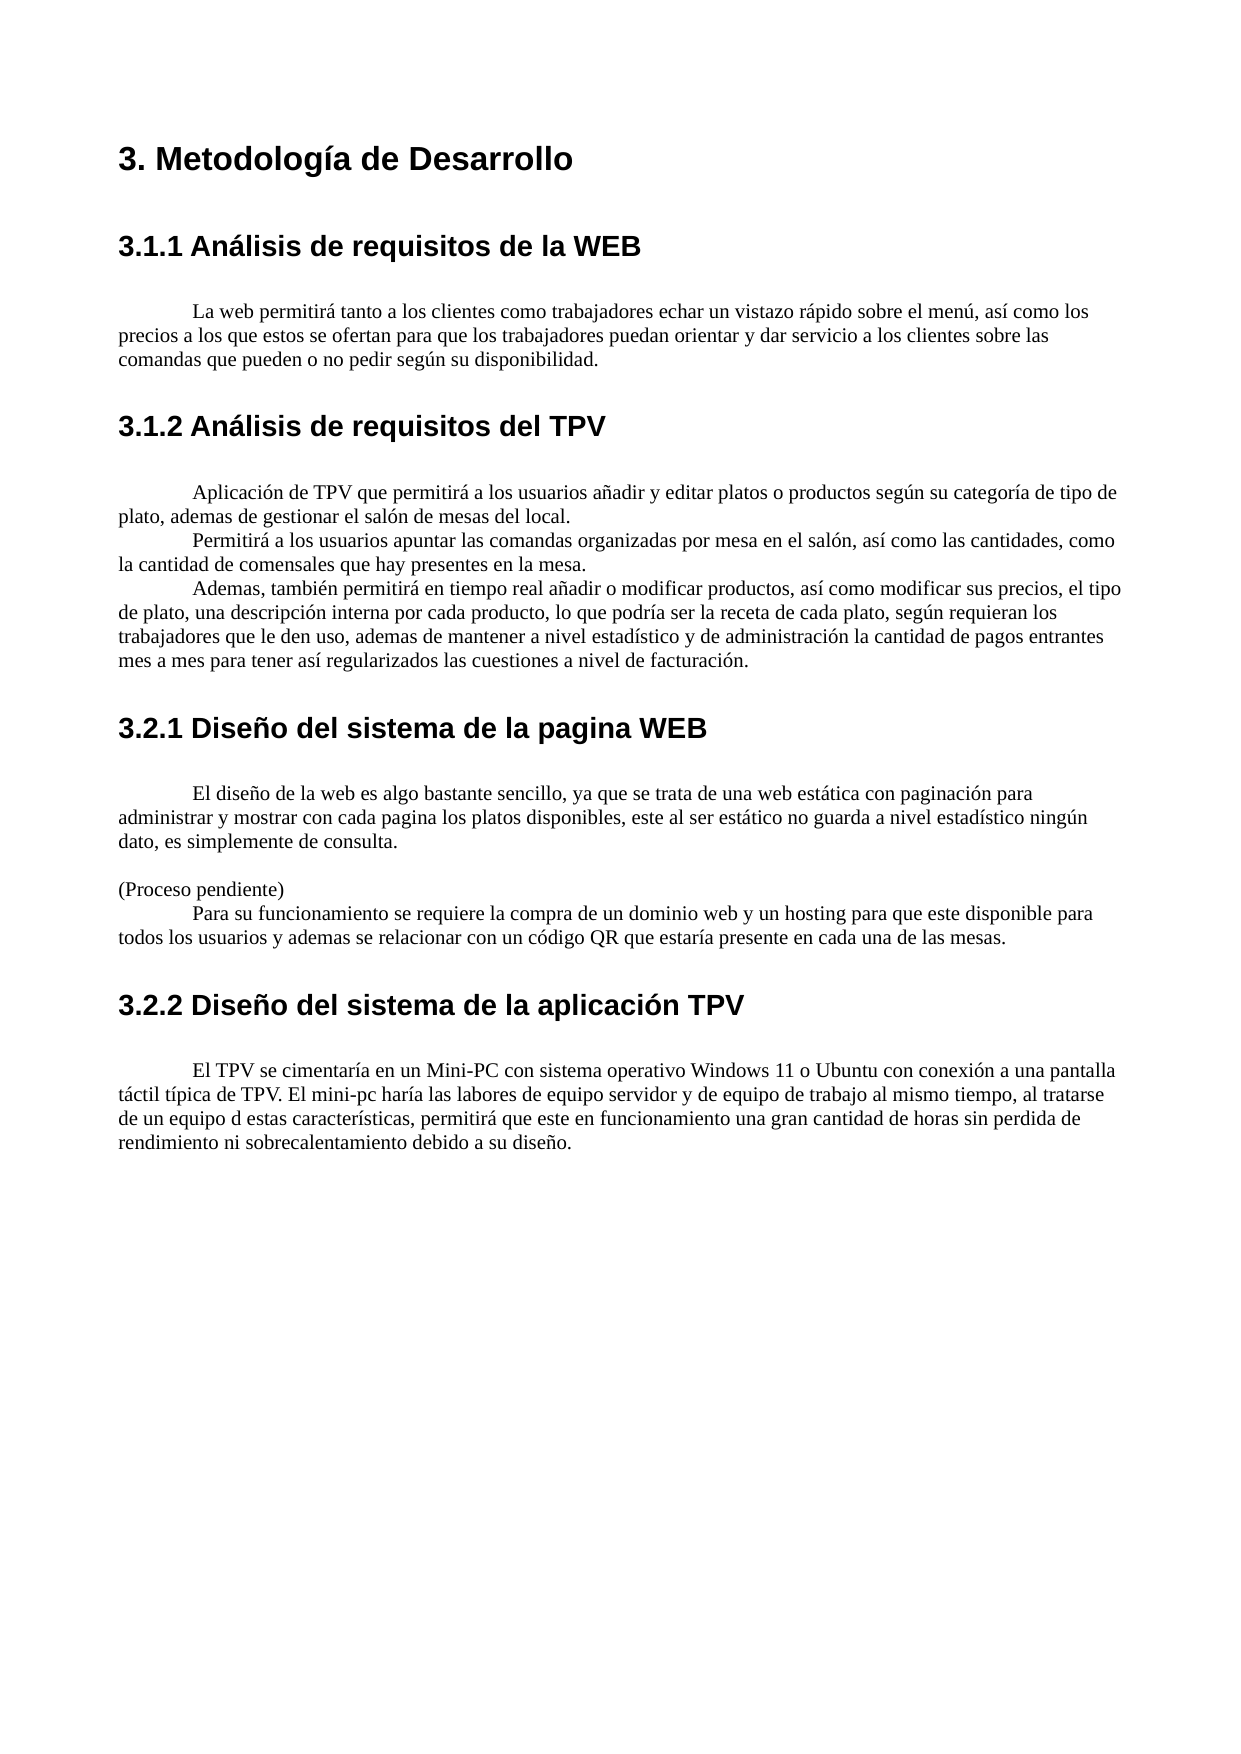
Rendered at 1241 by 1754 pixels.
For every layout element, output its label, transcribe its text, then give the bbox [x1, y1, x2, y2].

subtitle 3.2.2 Diseño del sistema de la aplicación TPV [118, 988, 1122, 1021]
subtitle 3.2.1 Diseño del sistema de la pagina WEB [118, 711, 1122, 744]
text Ademas, también permitirá en tiempo real añadir o modificar productos, así como modificar sus precios, el tipo de plato, una descripción interna por cada producto, lo que podría ser la receta de cada plato, según requieran los trabajadores que le den uso, ademas de mantener a nivel estadístico y de administración la cantidad de pagos entrantes mes a mes para tener así regularizados las cuestiones a nivel de facturación. [118, 576, 1122, 672]
text La web permitirá tanto a los clientes como trabajadores echar un vistazo rápido sobre el menú, así como los precios a los que estos se ofertan para que los trabajadores puedan orientar y dar servicio a los clientes sobre las comandas que pueden o no pedir según su disponibilidad. [118, 299, 1122, 371]
subtitle 3.1.1 Análisis de requisitos de la WEB [118, 228, 1122, 262]
subtitle 3.1.2 Análisis de requisitos del TPV [118, 409, 1122, 443]
subtitle 3. Metodología de Desarrollo [118, 139, 1122, 177]
text El diseño de la web es algo bastante sencillo, ya que se trata de una web estática con paginación para administrar y mostrar con cada pagina los platos disponibles, este al ser estático no guarda a nivel estadístico ningún dato, es simplemente de consulta. [118, 781, 1122, 853]
text Permitirá a los usuarios apuntar las comandas organizadas por mesa en el salón, así como las cantidades, como la cantidad de comensales que hay presentes en la mesa. [118, 528, 1122, 576]
text Aplicación de TPV que permitirá a los usuarios añadir y editar platos o productos según su categoría de tipo de plato, ademas de gestionar el salón de mesas del local. [118, 479, 1122, 528]
text Para su funcionamiento se requiere la compra de un dominio web y un hosting para que este disponible para todos los usuarios y ademas se relacionar con un código QR que estaría presente en cada una de las mesas. [118, 901, 1122, 949]
text El TPV se cimentaría en un Mini-PC con sistema operativo Windows 11 o Ubuntu con conexión a una pantalla táctil típica de TPV. El mini-pc haría las labores de equipo servidor y de equipo de trabajo al mismo tiempo, al tratarse de un equipo d estas características, permitirá que este en funcionamiento una gran cantidad de horas sin perdida de rendimiento ni sobrecalentamiento debido a su diseño. [118, 1058, 1122, 1154]
text (Proceso pendiente) [118, 877, 1122, 901]
